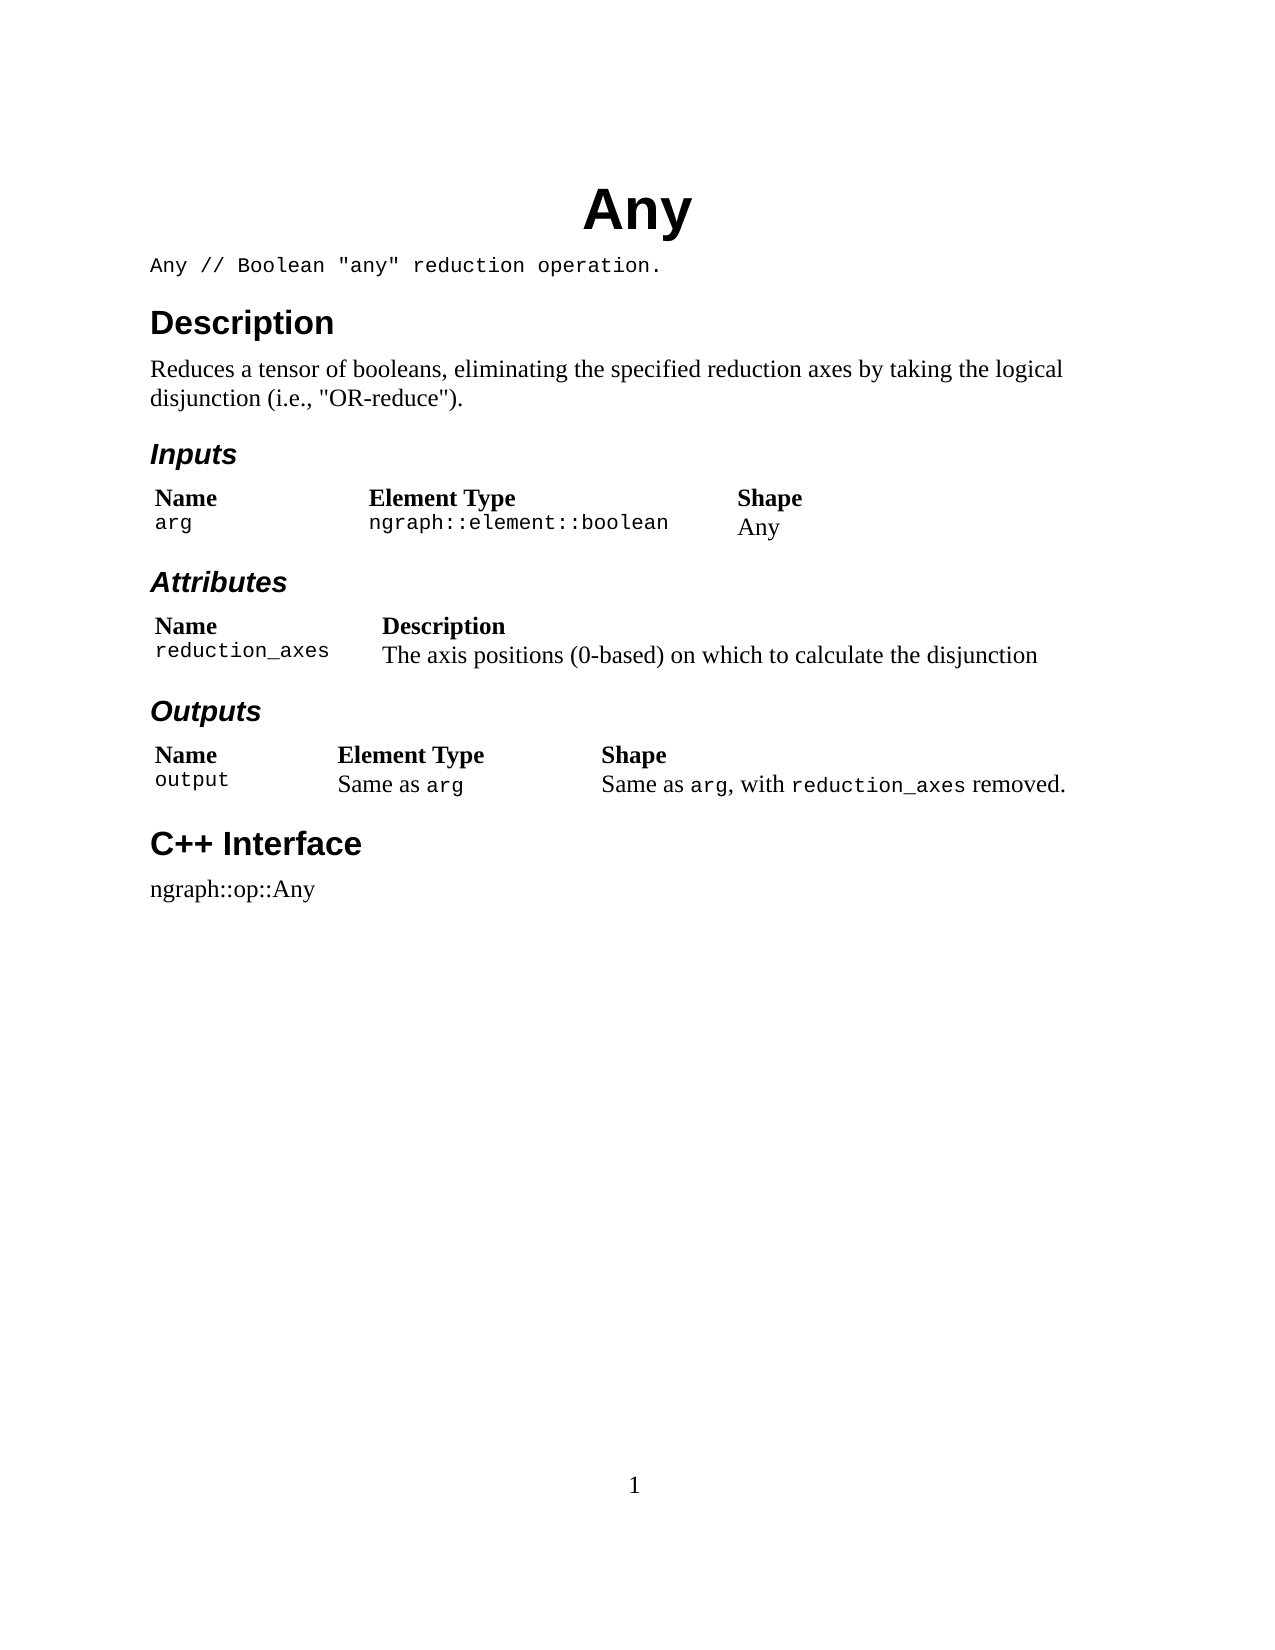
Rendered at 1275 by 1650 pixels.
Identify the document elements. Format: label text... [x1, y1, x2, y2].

table_header Element Type [364, 483, 733, 512]
table_cell reduction_axes [150, 640, 377, 669]
subtitle Description [150, 303, 1125, 342]
table_header Element Type [333, 740, 597, 769]
table_cell arg [150, 512, 364, 540]
table_header Shape [597, 740, 1125, 769]
table_cell The axis positions (0-based) on which to calculate the disjunction [378, 640, 1125, 669]
subtitle Inputs [150, 437, 1125, 470]
subtitle Attributes [150, 565, 1125, 599]
subtitle Outputs [150, 694, 1125, 727]
text ngraph::op::Any [150, 874, 1125, 903]
subtitle C++ Interface [150, 823, 1125, 862]
table_cell ngraph::element::boolean [364, 512, 733, 540]
table_cell Same as arg [333, 769, 597, 798]
title Any [150, 175, 1125, 242]
table_header Name [150, 740, 333, 769]
table_header Description [378, 611, 1125, 640]
table_header Shape [733, 483, 1125, 512]
table_header Name [150, 611, 377, 640]
text Any // Boolean "any" reduction operation. [150, 254, 1125, 278]
table_cell Any [733, 512, 1125, 540]
text Reduces a tensor of booleans, eliminating the specified reduction axes by taking the logical disjunction (i.e., "OR-reduce"). [150, 354, 1125, 412]
table_header Name [150, 483, 364, 512]
table_cell Same as arg, with reduction_axes removed. [597, 769, 1125, 798]
table_cell output [150, 769, 333, 798]
